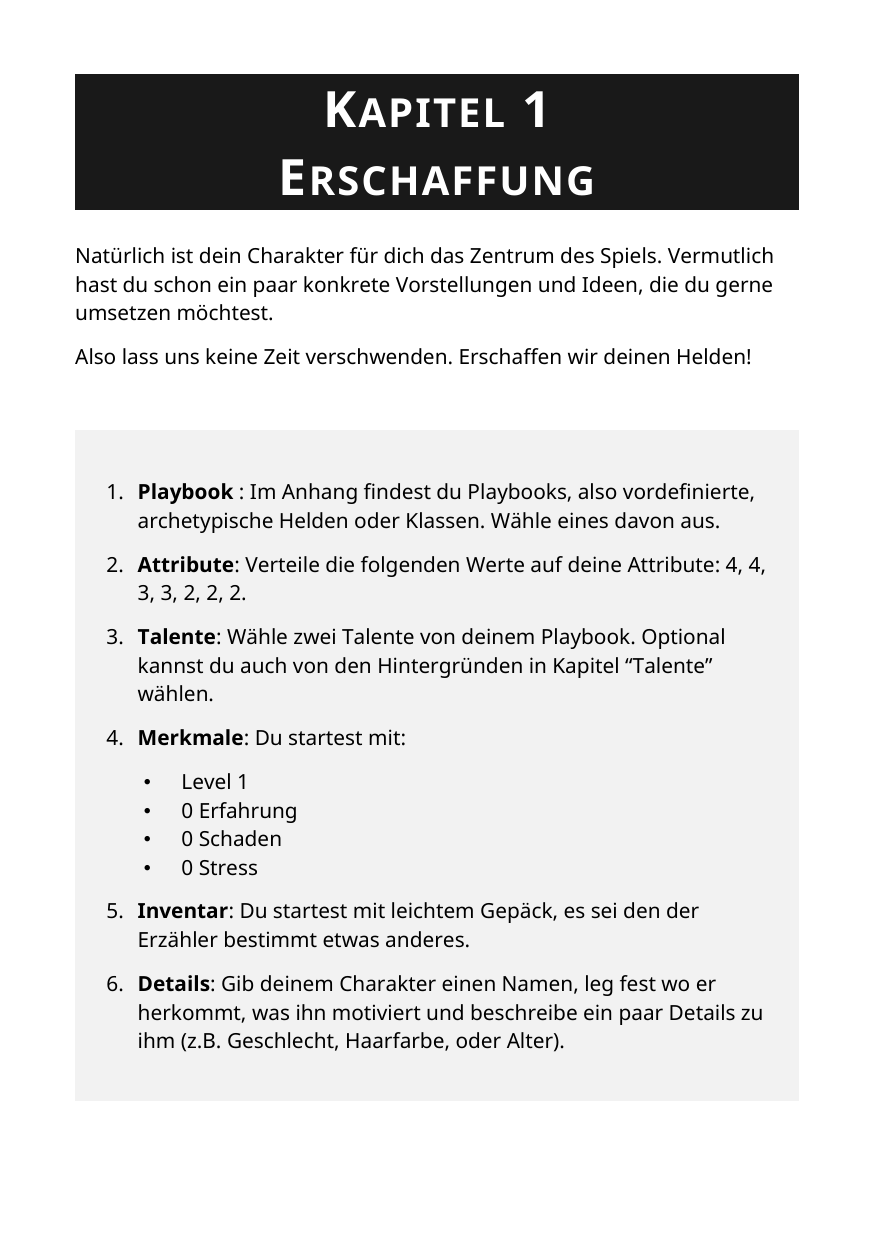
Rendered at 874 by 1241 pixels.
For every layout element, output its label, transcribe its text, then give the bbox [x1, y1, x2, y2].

text Also lass uns keine Zeit verschwenden. Erschaffen wir deinen Helden! [75, 342, 799, 371]
text Natürlich ist dein Charakter für dich das Zentrum des Spiels. Vermutlich hast du schon ein paar konkrete Vorstellungen und Ideen, die du gerne umsetzen möchtest. [75, 241, 799, 327]
table_header Playbook : Im Anhang findest du Playbooks, also vordefinierte, archetypische Helden oder Klassen. Wähle eines davon aus. Attribute: Verteile die folgenden Werte auf deine Attribute: 4, 4, 3, 3, 2, 2, 2. Talente: Wähle zwei Talente von deinem Playbook. Optional kannst du auch von den Hintergründen in Kapitel “Talente” wählen. Merkmale: Du startest mit: Level 1 0 Erfahrung 0 Schaden 0 Stress Inventar: Du startest mit leichtem Gepäck, es sei den der Erzähler bestimmt etwas anderes. Details: Gib deinem Charakter einen Namen, leg fest wo er herkommt, was ihn motiviert und beschreibe ein paar Details zu ihm (z.B. Geschlecht, Haarfarbe, oder Alter). [75, 430, 799, 1101]
subtitle Erschaffung [75, 142, 799, 210]
subtitle Kapitel 1 [75, 74, 799, 142]
